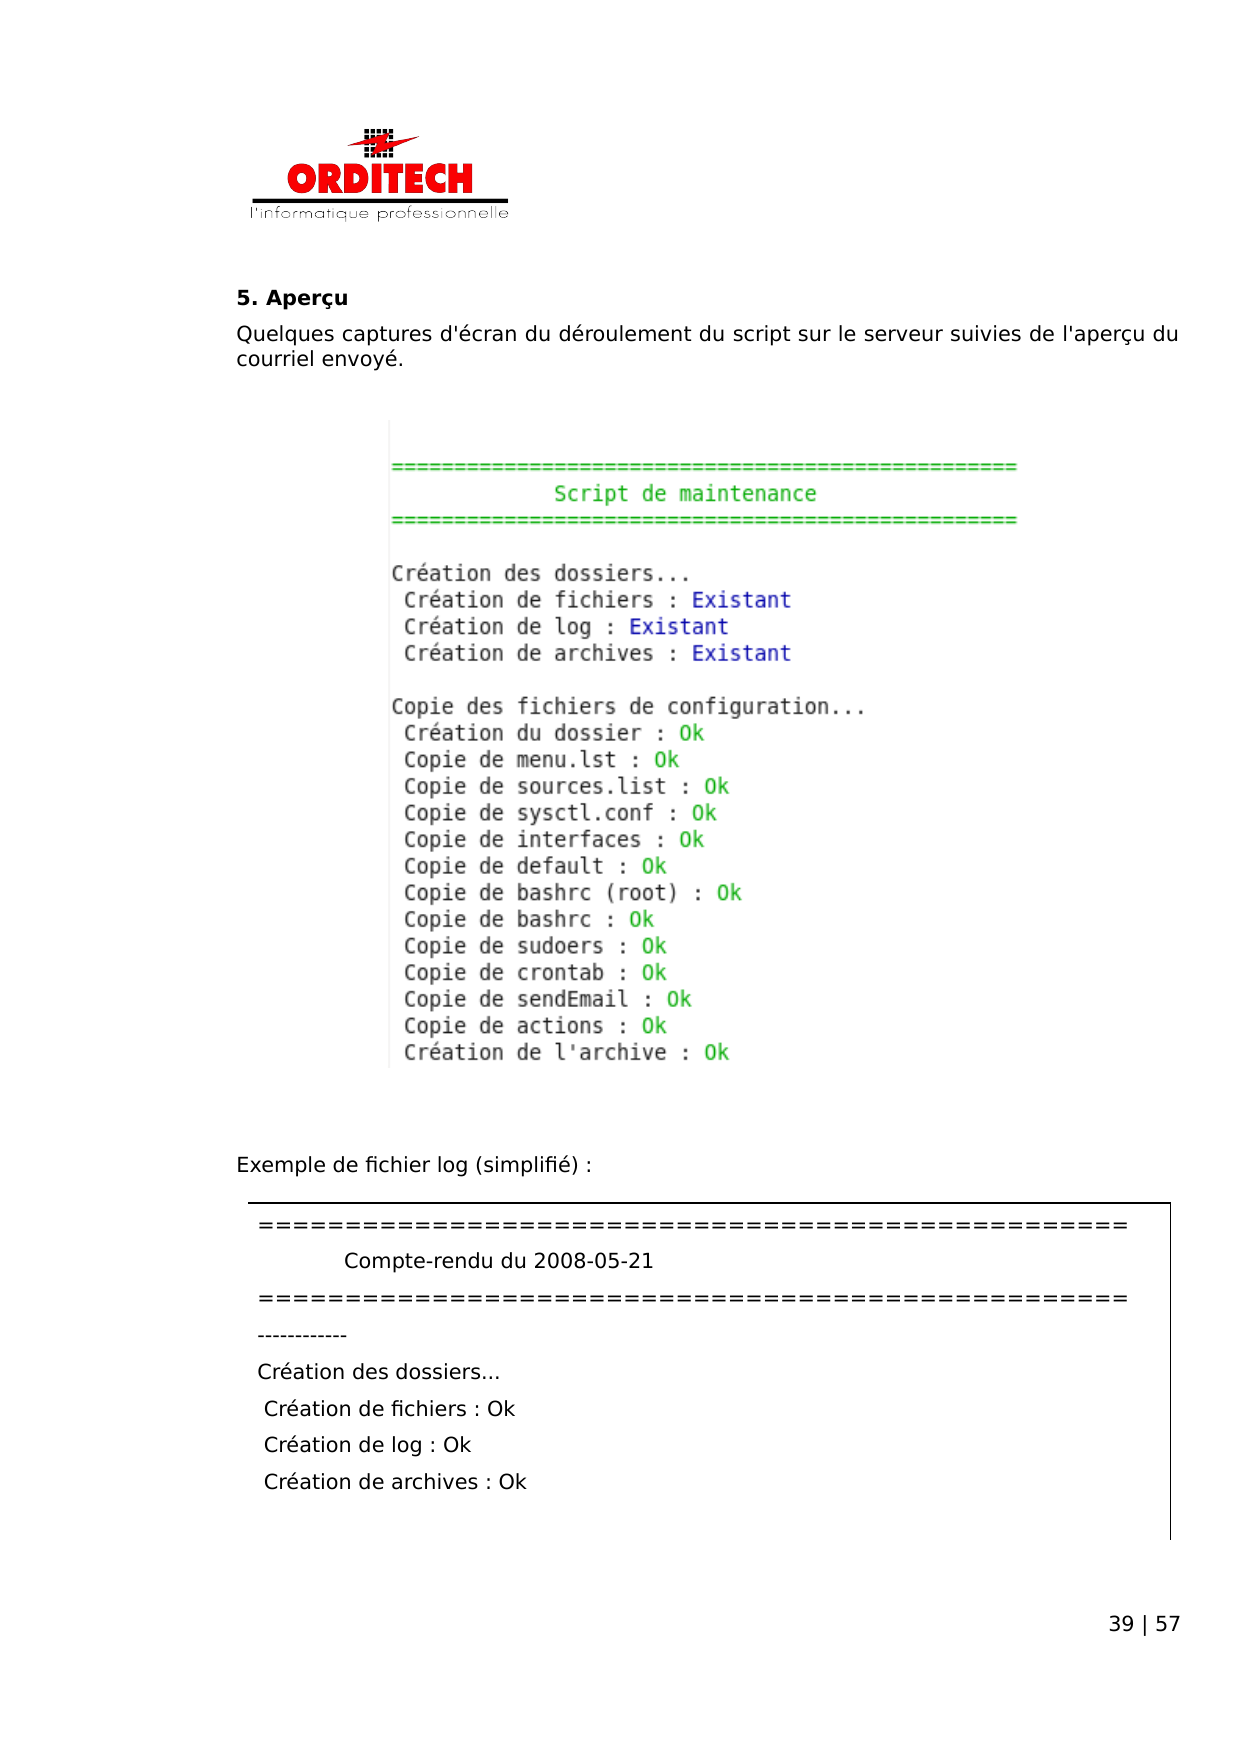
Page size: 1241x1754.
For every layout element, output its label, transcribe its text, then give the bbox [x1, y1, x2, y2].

text 5. Aperçu [236, 286, 1181, 310]
picture [387, 420, 1030, 1068]
text Quelques captures d'écran du déroulement du script sur le serveur suivies de l'aperçu du courriel envoyé. [236, 322, 1181, 371]
text Création des dossiers... [257, 1360, 1161, 1384]
text Création de fichiers : Ok [257, 1397, 1161, 1421]
picture [236, 118, 527, 232]
text ================================================== [257, 1286, 1161, 1311]
text ------------ [257, 1323, 1161, 1347]
text ================================================== [257, 1213, 1161, 1237]
text Compte-rendu du 2008-05-21 [257, 1249, 1161, 1274]
text Création de archives : Ok [257, 1470, 1161, 1494]
text Création de log : Ok [257, 1433, 1161, 1458]
text Exemple de fichier log (simplifié) : [236, 1153, 1181, 1177]
